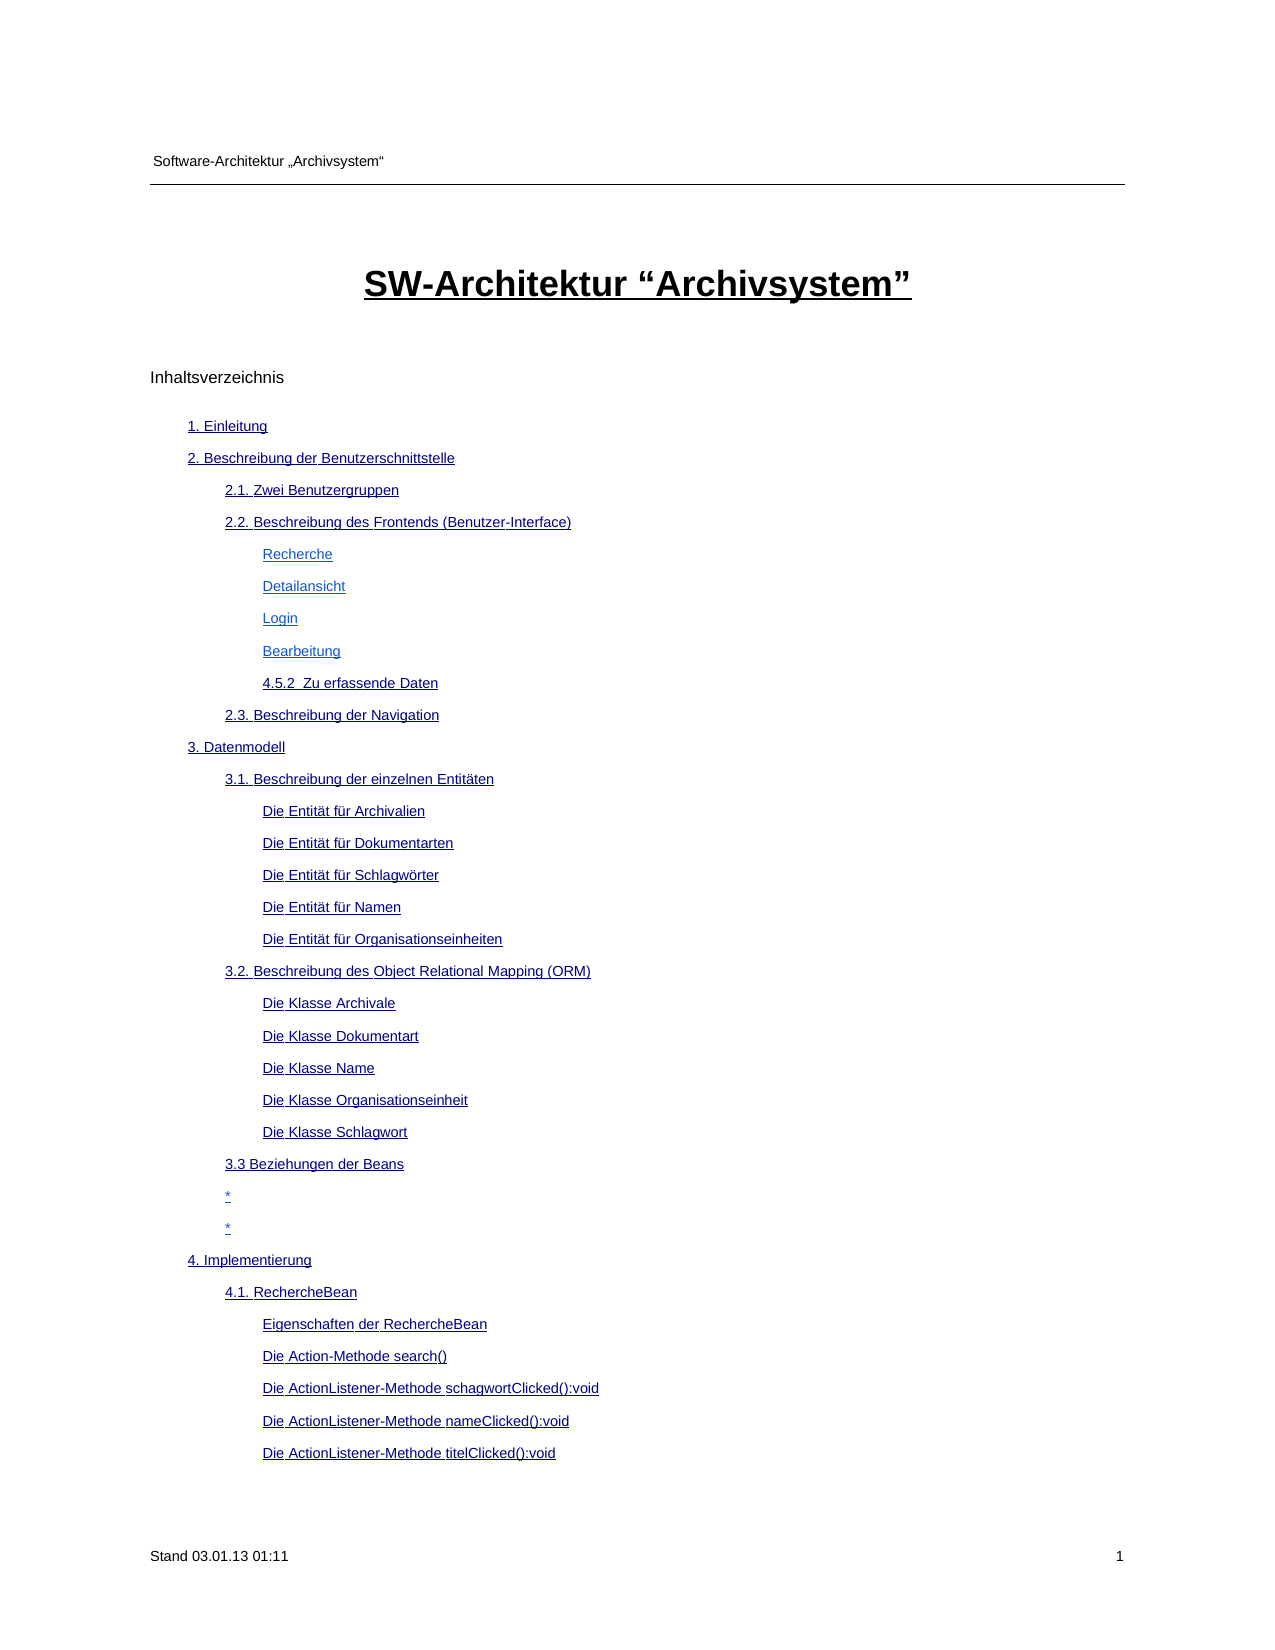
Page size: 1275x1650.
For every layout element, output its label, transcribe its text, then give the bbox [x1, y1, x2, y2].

text Eigenschaften der RechercheBean [262, 1317, 1125, 1345]
text Die Klasse Name [262, 1060, 1125, 1088]
text Die Entität für Namen [262, 900, 1125, 928]
text * [225, 1221, 1125, 1248]
text Die ActionListener-Methode nameClicked():void [262, 1413, 1125, 1441]
text Recherche [262, 547, 1125, 575]
text 2.3. Beschreibung der Navigation [225, 707, 1125, 735]
text 3.3 Beziehungen der Beans [225, 1156, 1125, 1184]
text 1. Einleitung [187, 418, 1125, 446]
text Die Entität für Dokumentarten [262, 836, 1125, 863]
text Login [262, 611, 1125, 639]
text 2.1. Zwei Benutzergruppen [225, 483, 1125, 511]
text Die Klasse Organisationseinheit [262, 1092, 1125, 1120]
text Bearbeitung [262, 643, 1125, 671]
text 4. Implementierung [187, 1253, 1125, 1281]
text Die Entität für Organisationseinheiten [262, 932, 1125, 960]
text Die Klasse Dokumentart [262, 1028, 1125, 1056]
text 4.1. RechercheBean [225, 1285, 1125, 1313]
subtitle Inhaltsverzeichnis [150, 368, 1125, 401]
text 3.2. Beschreibung des Object Relational Mapping (ORM) [225, 964, 1125, 992]
text Die ActionListener-Methode schagwortClicked():void [262, 1381, 1125, 1409]
text 2. Beschreibung der Benutzerschnittstelle [187, 451, 1125, 478]
text Die Klasse Schlagwort [262, 1124, 1125, 1152]
text Die Entität für Schlagwörter [262, 868, 1125, 896]
text Die Entität für Archivalien [262, 803, 1125, 831]
text Die Klasse Archivale [262, 996, 1125, 1024]
text Die ActionListener-Methode titelClicked():void [262, 1445, 1125, 1473]
text 4.5.2 Zu erfassende Daten [262, 675, 1125, 703]
text * [225, 1188, 1125, 1216]
text Detailansicht [262, 579, 1125, 607]
text Die Action-Methode search() [262, 1349, 1125, 1377]
text 3.1. Beschreibung der einzelnen Entitäten [225, 771, 1125, 799]
title SW-Architektur “Archivsystem” [150, 263, 1125, 333]
text 3. Datenmodell [187, 739, 1125, 767]
text 2.2. Beschreibung des Frontends (Benutzer-Interface) [225, 515, 1125, 543]
